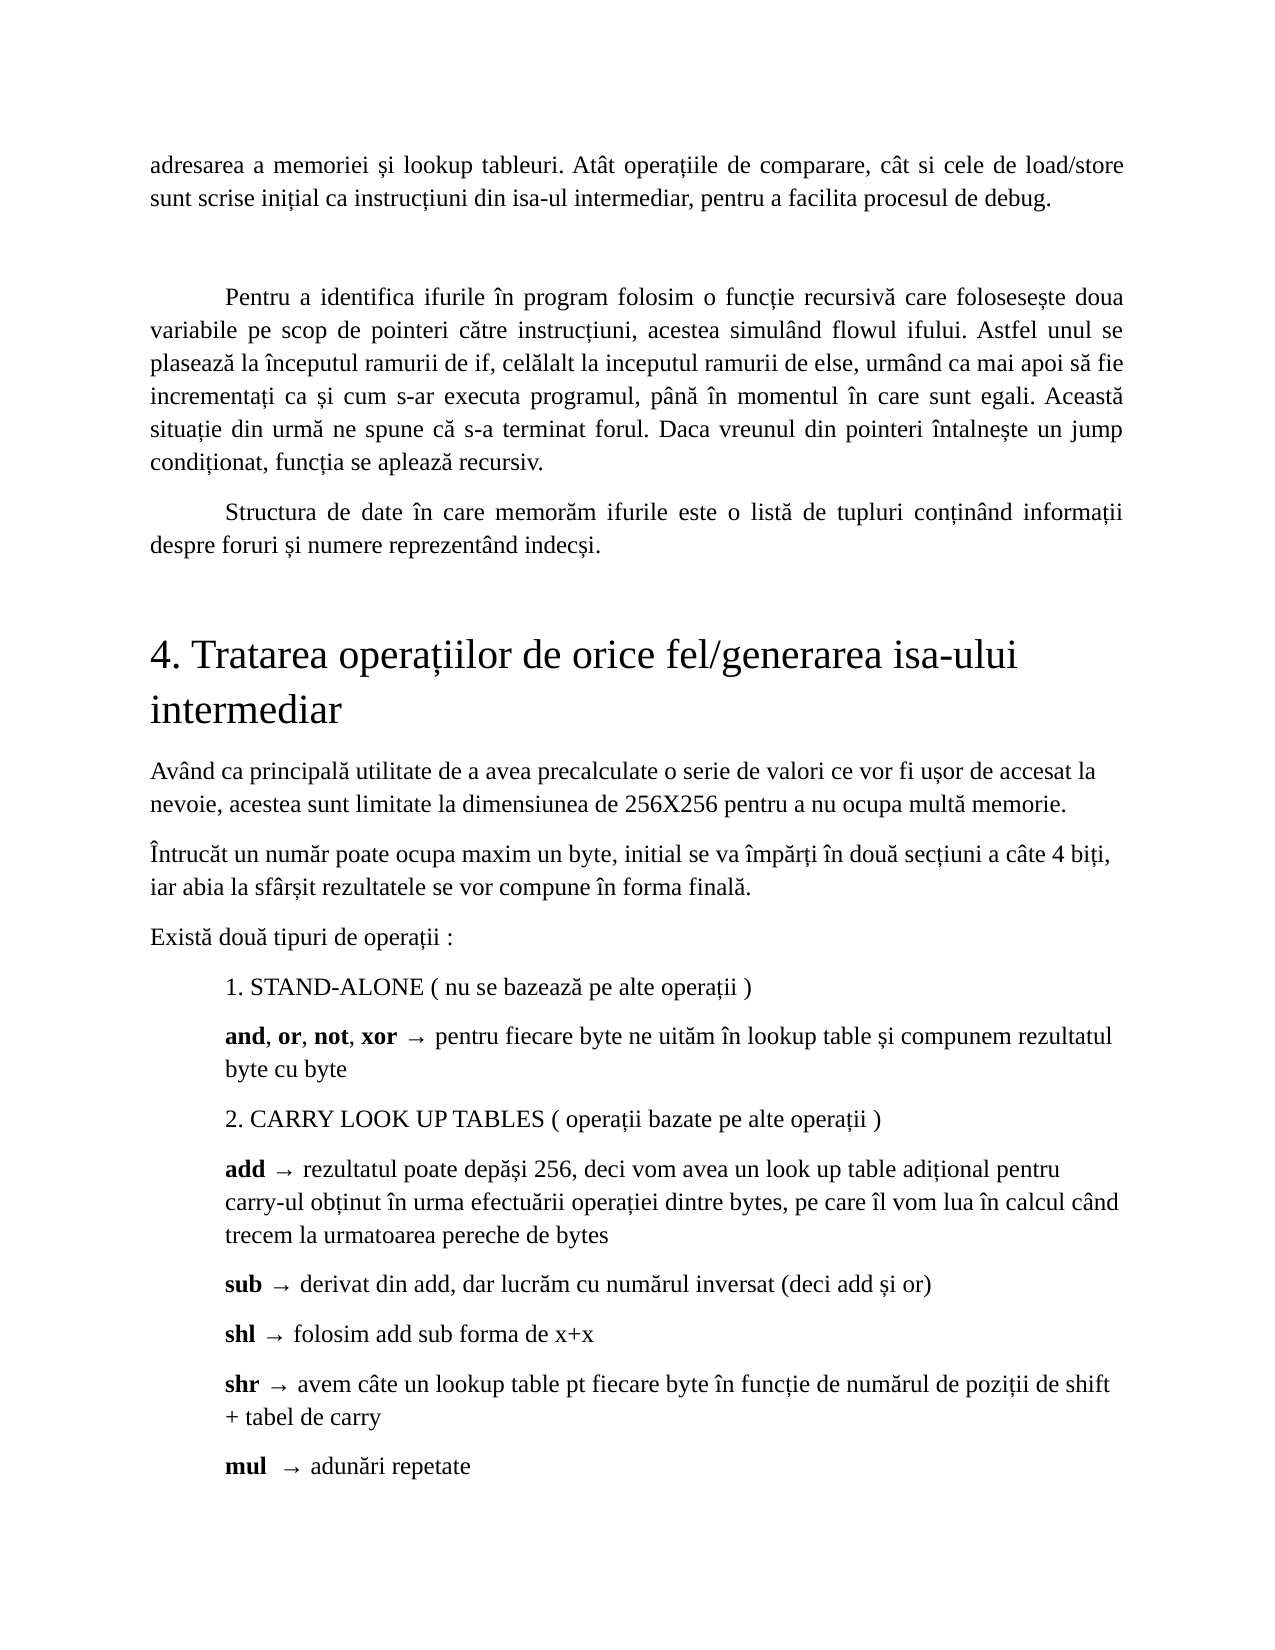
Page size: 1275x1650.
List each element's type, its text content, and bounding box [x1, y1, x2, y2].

text adresarea a memoriei și lookup tableuri. Atât operațiile de comparare, cât si cele de load/store sunt scrise inițial ca instrucțiuni din isa-ul intermediar, pentru a facilita procesul de debug. [150, 150, 1125, 212]
text 1. STAND-ALONE ( nu se bazează pe alte operații ) [225, 972, 1125, 1000]
text Există două tipuri de operații : [150, 922, 1125, 951]
text shl → folosim add sub forma de x+x [225, 1319, 1125, 1348]
text Structura de date în care memorăm ifurile este o listă de tupluri conținând informații despre foruri și numere reprezentând indecși. [150, 497, 1125, 559]
text 4. Tratarea operațiilor de orice fel/generarea isa-ului intermediar [150, 629, 1125, 733]
text and, or, not, xor → pentru fiecare byte ne uităm în lookup table și compunem rezultatul byte cu byte [225, 1021, 1125, 1083]
text Întrucăt un număr poate ocupa maxim un byte, initial se va împărți în două secțiuni a câte 4 biți, iar abia la sfârșit rezultatele se vor compune în forma finală. [150, 839, 1125, 901]
text sub → derivat din add, dar lucrăm cu numărul inversat (deci add și or) [225, 1269, 1125, 1298]
text 2. CARRY LOOK UP TABLES ( operații bazate pe alte operații ) [225, 1104, 1125, 1133]
text Având ca principală utilitate de a avea precalculate o serie de valori ce vor fi ușor de accesat la nevoie, acestea sunt limitate la dimensiunea de 256X256 pentru a nu ocupa multă memorie. [150, 756, 1125, 818]
text shr → avem câte un lookup table pt fiecare byte în funcție de numărul de poziții de shift + tabel de carry [225, 1369, 1125, 1431]
text add → rezultatul poate depăși 256, deci vom avea un look up table adițional pentru carry-ul obținut în urma efectuării operației dintre bytes, pe care îl vom lua în calcul când trecem la urmatoarea pereche de bytes [225, 1154, 1125, 1248]
text Pentru a identifica ifurile în program folosim o funcție recursivă care folosesește doua variabile pe scop de pointeri către instrucțiuni, acestea simulând flowul ifului. Astfel unul se plasează la începutul ramurii de if, celălalt la inceputul ramurii de else, urmând ca mai apoi să fie incrementați ca și cum s-ar executa programul, până în momentul în care sunt egali. Această situație din urmă ne spune că s-a terminat forul. Daca vreunul din pointeri întalnește un jump condiționat, funcția se aplează recursiv. [150, 282, 1125, 476]
text mul → adunări repetate [225, 1451, 1125, 1480]
